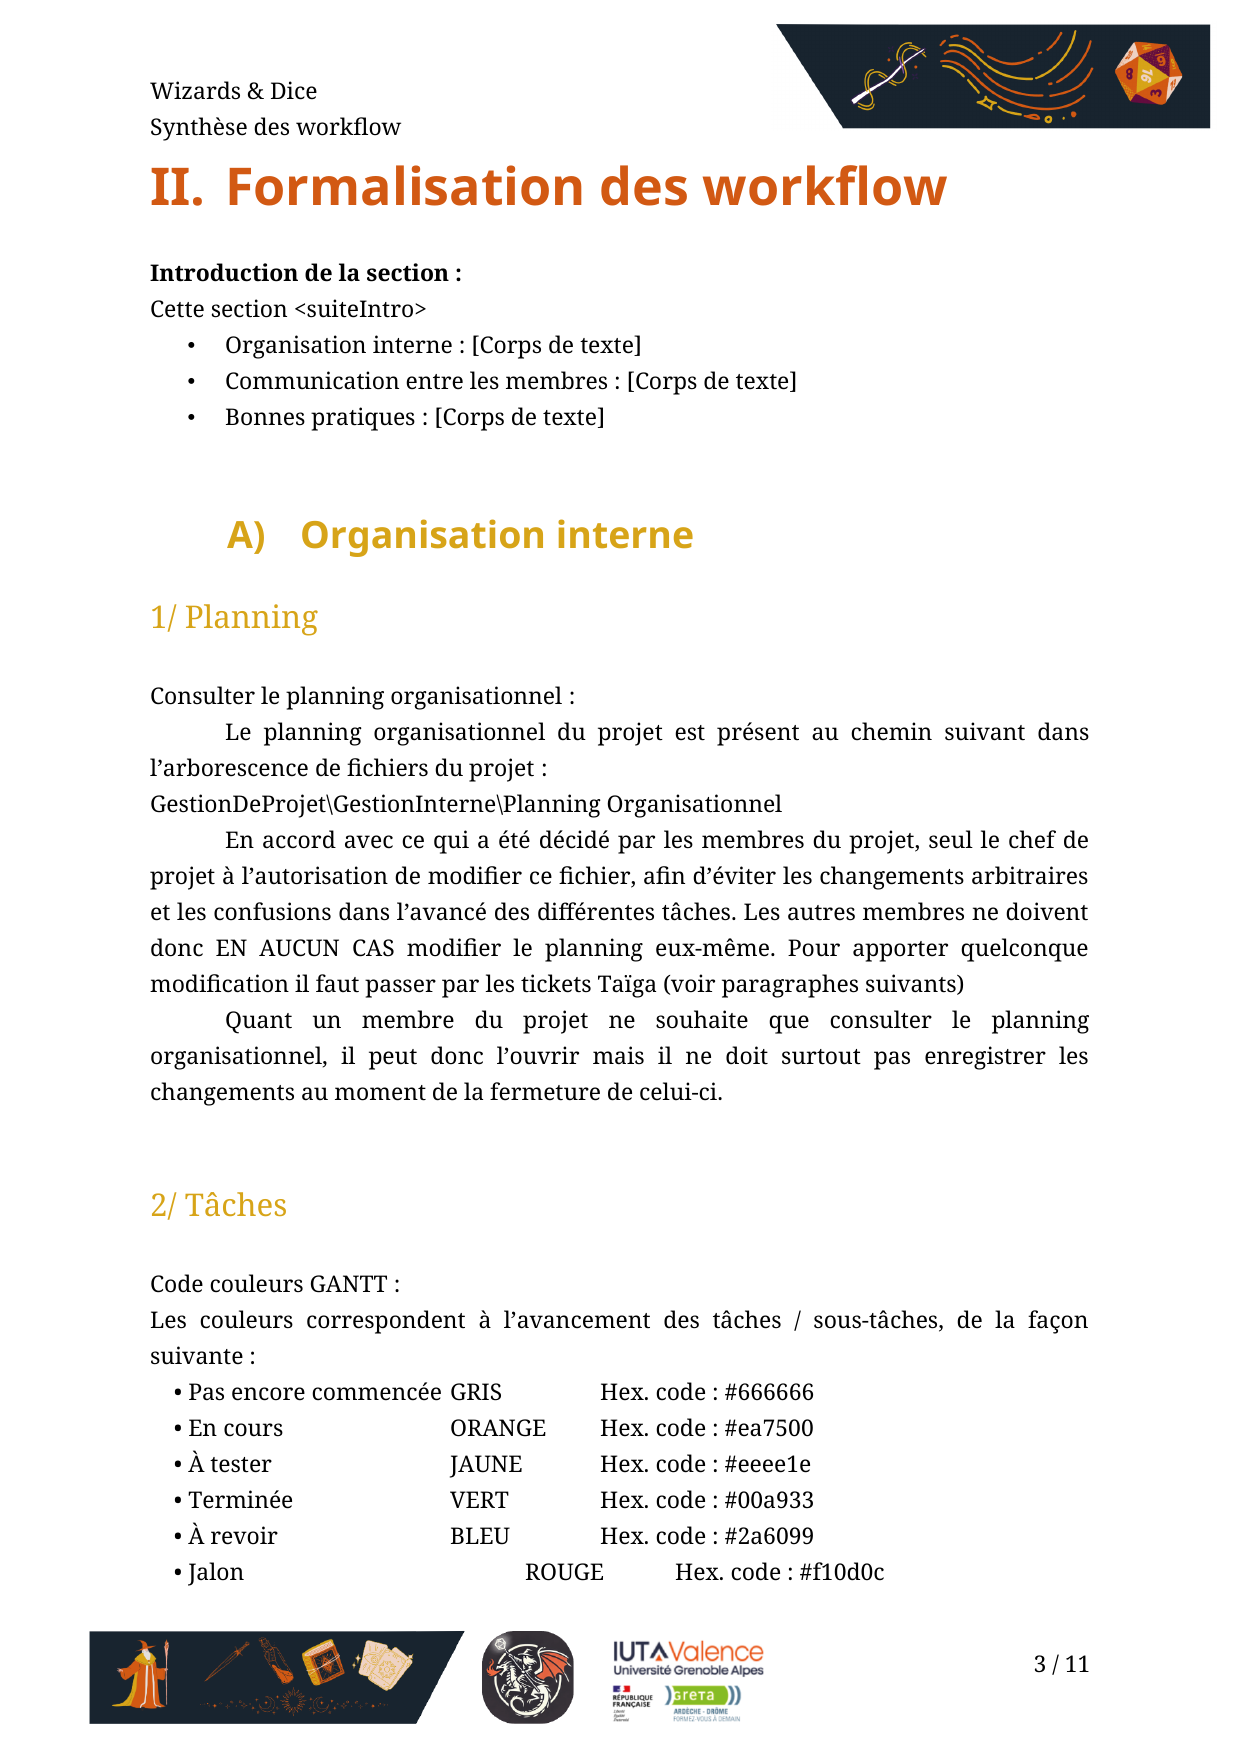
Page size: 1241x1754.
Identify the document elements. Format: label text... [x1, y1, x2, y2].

picture [81, 1620, 788, 1733]
text • À revoir BLEU Hex. code : #2a6099 [150, 1520, 1090, 1551]
subtitle Organisation interne [227, 508, 1090, 559]
subtitle Planning [150, 595, 1090, 638]
list Communication entre les membres : [Corps de texte] [187, 365, 1090, 396]
subtitle Tâches [150, 1183, 1090, 1226]
text • Jalon ROUGE Hex. code : #f10d0c [150, 1556, 1090, 1587]
text • Pas encore commencée GRIS Hex. code : #666666 [150, 1376, 1090, 1407]
picture [771, 21, 1218, 131]
text • En cours ORANGE Hex. code : #ea7500 [150, 1412, 1090, 1443]
text En accord avec ce qui a été décidé par les membres du projet, seul le chef de projet à l’autorisation de modifier ce fichier, afin d’éviter les changements arbitraires et les confusions dans l’avancé des différentes tâches. Les autres membres ne doivent donc EN AUCUN CAS modifier le planning eux-même. Pour apporter quelconque modification il faut passer par les tickets Taïga (voir paragraphes suivants) [150, 824, 1090, 999]
text Consulter le planning organisationnel : [150, 680, 1090, 712]
list Organisation interne : [Corps de texte] [187, 329, 1090, 360]
text Le planning organisationnel du projet est présent au chemin suivant dans l’arborescence de fichiers du projet : [150, 716, 1090, 783]
text Quant un membre du projet ne souhaite que consulter le planning organisationnel, il peut donc l’ouvrir mais il ne doit surtout pas enregistrer les changements au moment de la fermeture de celui-ci. [150, 1004, 1090, 1107]
text • Terminée VERT Hex. code : #00a933 [150, 1484, 1090, 1515]
text Cette section <suiteIntro> [150, 293, 1090, 324]
text Introduction de la section : [150, 257, 1090, 288]
text Code couleurs GANTT : [150, 1268, 1090, 1299]
text Les couleurs correspondent à l’avancement des tâches / sous-tâches, de la façon suivante : [150, 1304, 1090, 1371]
text GestionDeProjet\GestionInterne\Planning Organisationnel [150, 788, 1090, 819]
list Bonnes pratiques : [Corps de texte] [187, 401, 1090, 432]
text • À tester JAUNE Hex. code : #eeee1e [150, 1448, 1090, 1479]
subtitle Formalisation des workflow [150, 150, 1090, 221]
